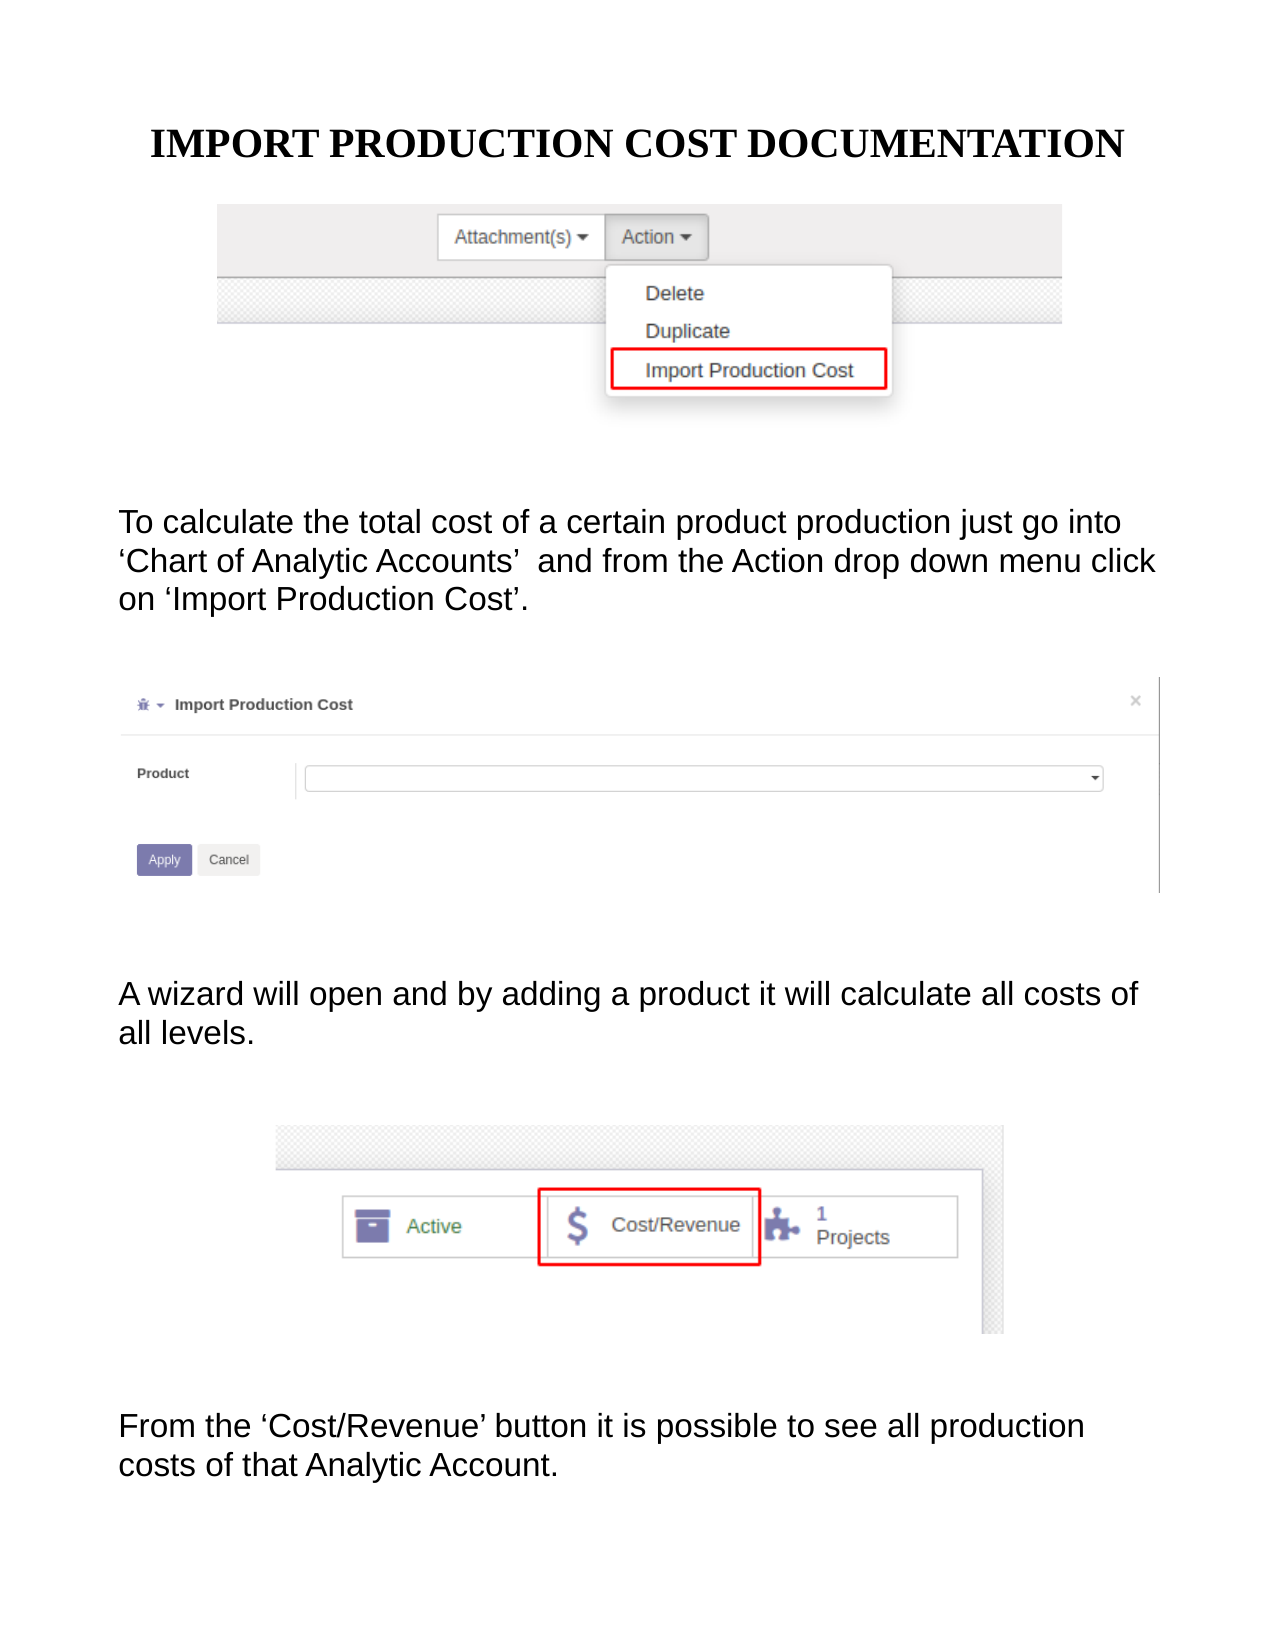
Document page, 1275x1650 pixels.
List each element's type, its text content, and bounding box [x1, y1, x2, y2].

picture [217, 204, 1063, 455]
text From the ‘Cost/Revenue’ button it is possible to see all production costs of that Analytic Account. [118, 1407, 1157, 1483]
text IMPORT PRODUCTION COST DOCUMENTATION [118, 118, 1157, 166]
picture [275, 1125, 1004, 1334]
text A wizard will open and by adding a product it will calculate all costs of all levels. [118, 974, 1157, 1051]
text To calculate the total cost of a certain product production just go into ‘Chart of Analytic Accounts’ and from the Action drop down menu click on ‘Import Production Cost’. [118, 502, 1157, 617]
picture [120, 677, 1160, 893]
